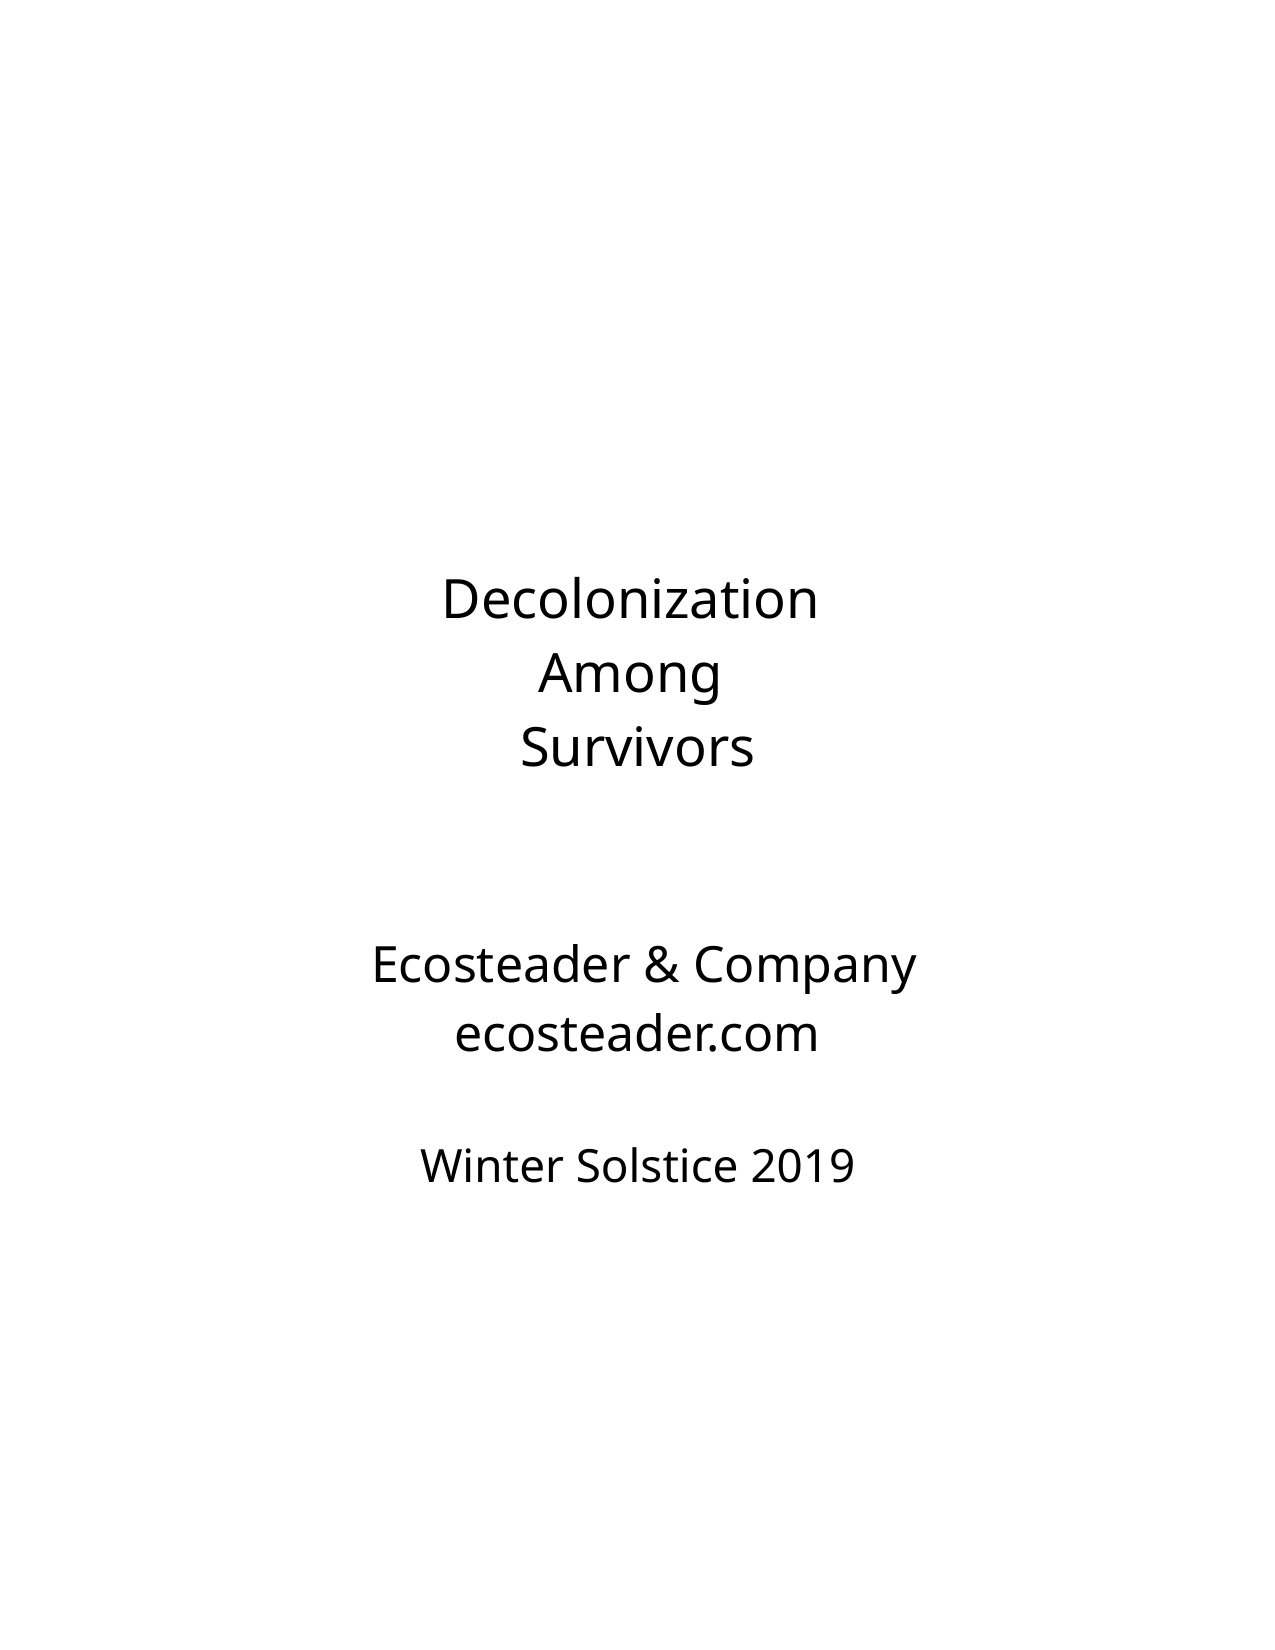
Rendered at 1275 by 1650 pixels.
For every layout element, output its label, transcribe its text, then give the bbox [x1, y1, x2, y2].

text Winter Solstice 2019 [118, 1134, 1157, 1196]
text Among [118, 634, 1157, 708]
text ecosteader.com [118, 997, 1157, 1066]
text Decolonization [118, 561, 1157, 634]
text Ecosteader & Company [118, 929, 1157, 997]
text Survivors [118, 708, 1157, 782]
